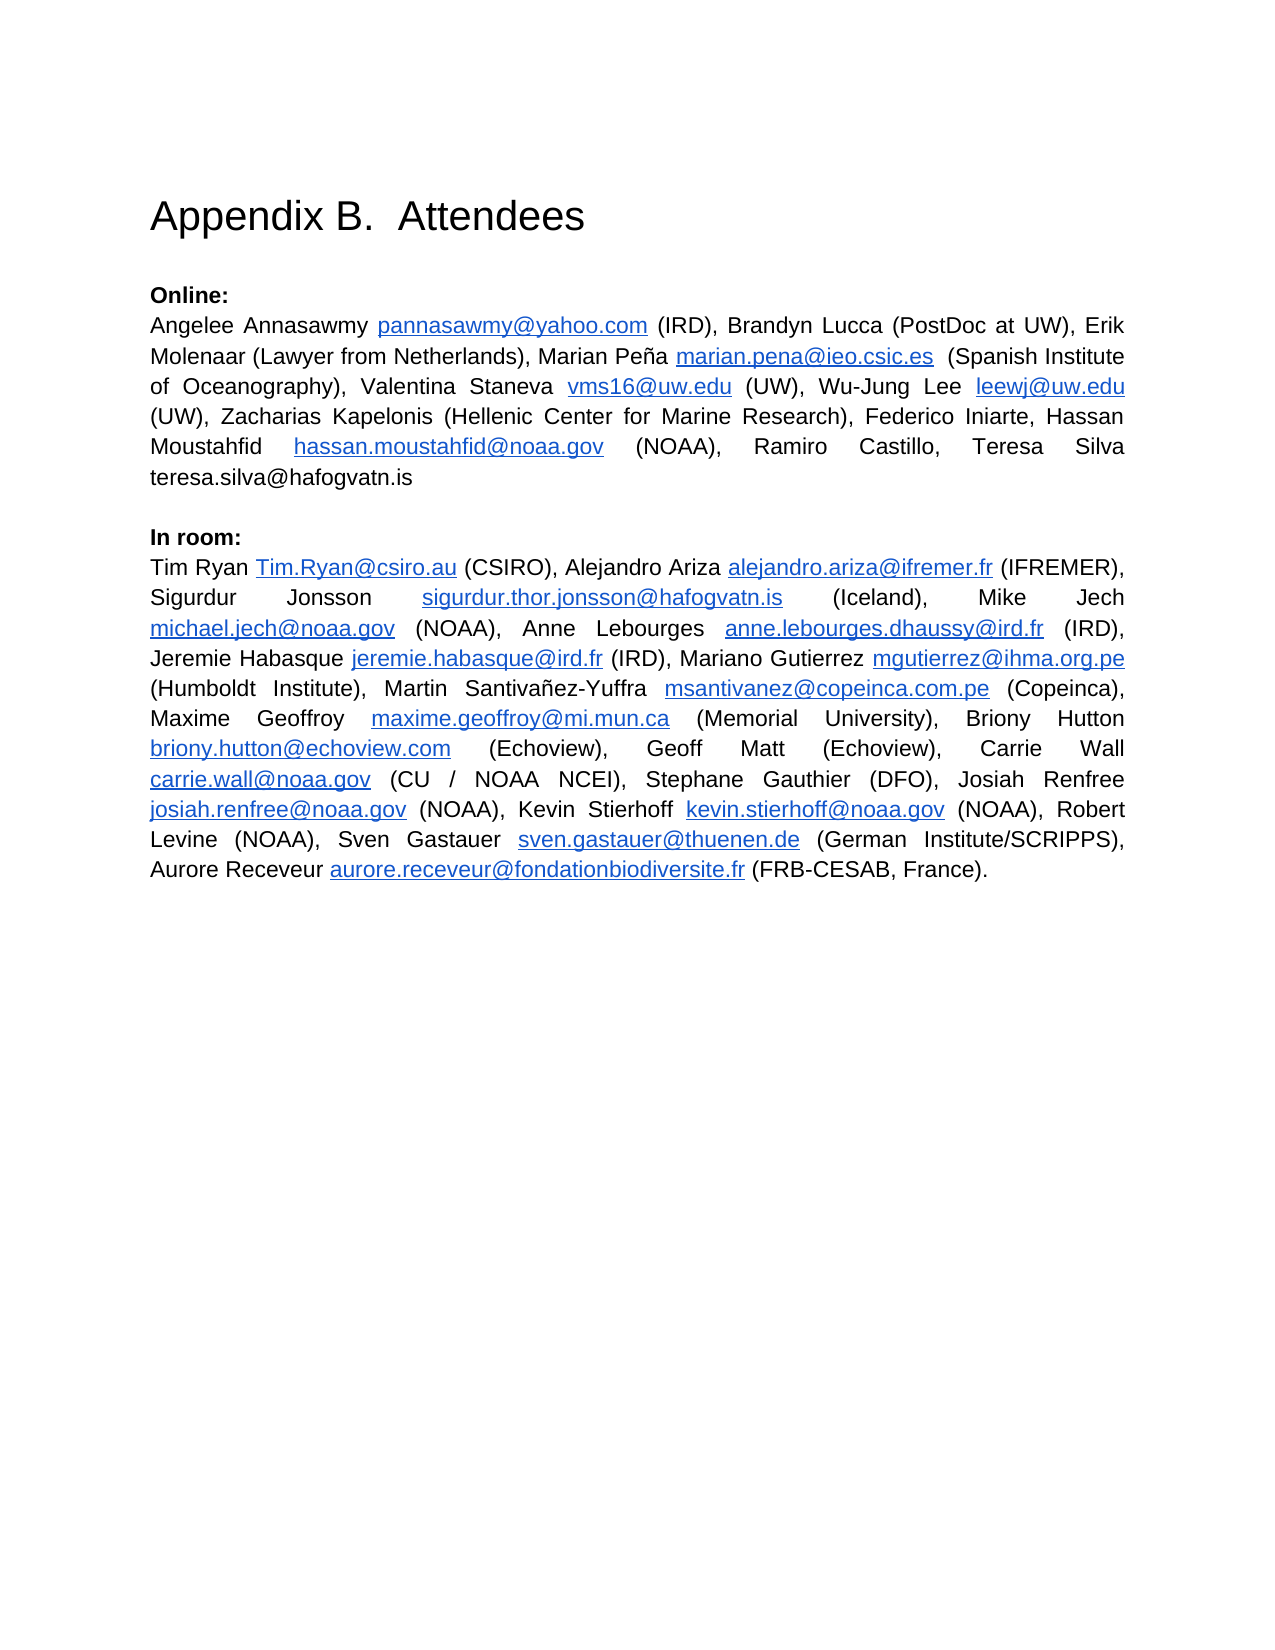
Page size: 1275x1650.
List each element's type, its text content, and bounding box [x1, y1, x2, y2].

text Online: [150, 282, 1125, 309]
text Tim Ryan Tim.Ryan@csiro.au (CSIRO), Alejandro Ariza alejandro.ariza@ifremer.fr (IFREMER), Sigurdur Jonsson sigurdur.thor.jonsson@hafogvatn.is (Iceland), Mike Jech michael.jech@noaa.gov (NOAA), Anne Lebourges anne.lebourges.dhaussy@ird.fr (IRD), Jeremie Habasque jeremie.habasque@ird.fr (IRD), Mariano Gutierrez mgutierrez@ihma.org.pe (Humboldt Institute), Martin Santivañez-Yuffra msantivanez@copeinca.com.pe (Copeinca), Maxime Geoffroy maxime.geoffroy@mi.mun.ca (Memorial University), Briony Hutton briony.hutton@echoview.com (Echoview), Geoff Matt (Echoview), Carrie Wall carrie.wall@noaa.gov (CU / NOAA NCEI), Stephane Gauthier (DFO), Josiah Renfree josiah.renfree@noaa.gov (NOAA), Kevin Stierhoff kevin.stierhoff@noaa.gov (NOAA), Robert Levine (NOAA), Sven Gastauer sven.gastauer@thuenen.de (German Institute/SCRIPPS), Aurore Receveur aurore.receveur@fondationbiodiversite.fr (FRB-CESAB, France). [150, 554, 1125, 883]
subtitle Appendix B. Attendees [150, 192, 1125, 239]
text Angelee Annasawmy pannasawmy@yahoo.com (IRD), Brandyn Lucca (PostDoc at UW), Erik Molenaar (Lawyer from Netherlands), Marian Peña marian.pena@ieo.csic.es (Spanish Institute of Oceanography), Valentina Staneva vms16@uw.edu (UW), Wu-Jung Lee leewj@uw.edu (UW), Zacharias Kapelonis (Hellenic Center for Marine Research), Federico Iniarte, Hassan Moustahfid hassan.moustahfid@noaa.gov (NOAA), Ramiro Castillo, Teresa Silva teresa.silva@hafogvatn.is [150, 312, 1125, 490]
text In room: [150, 524, 1125, 550]
